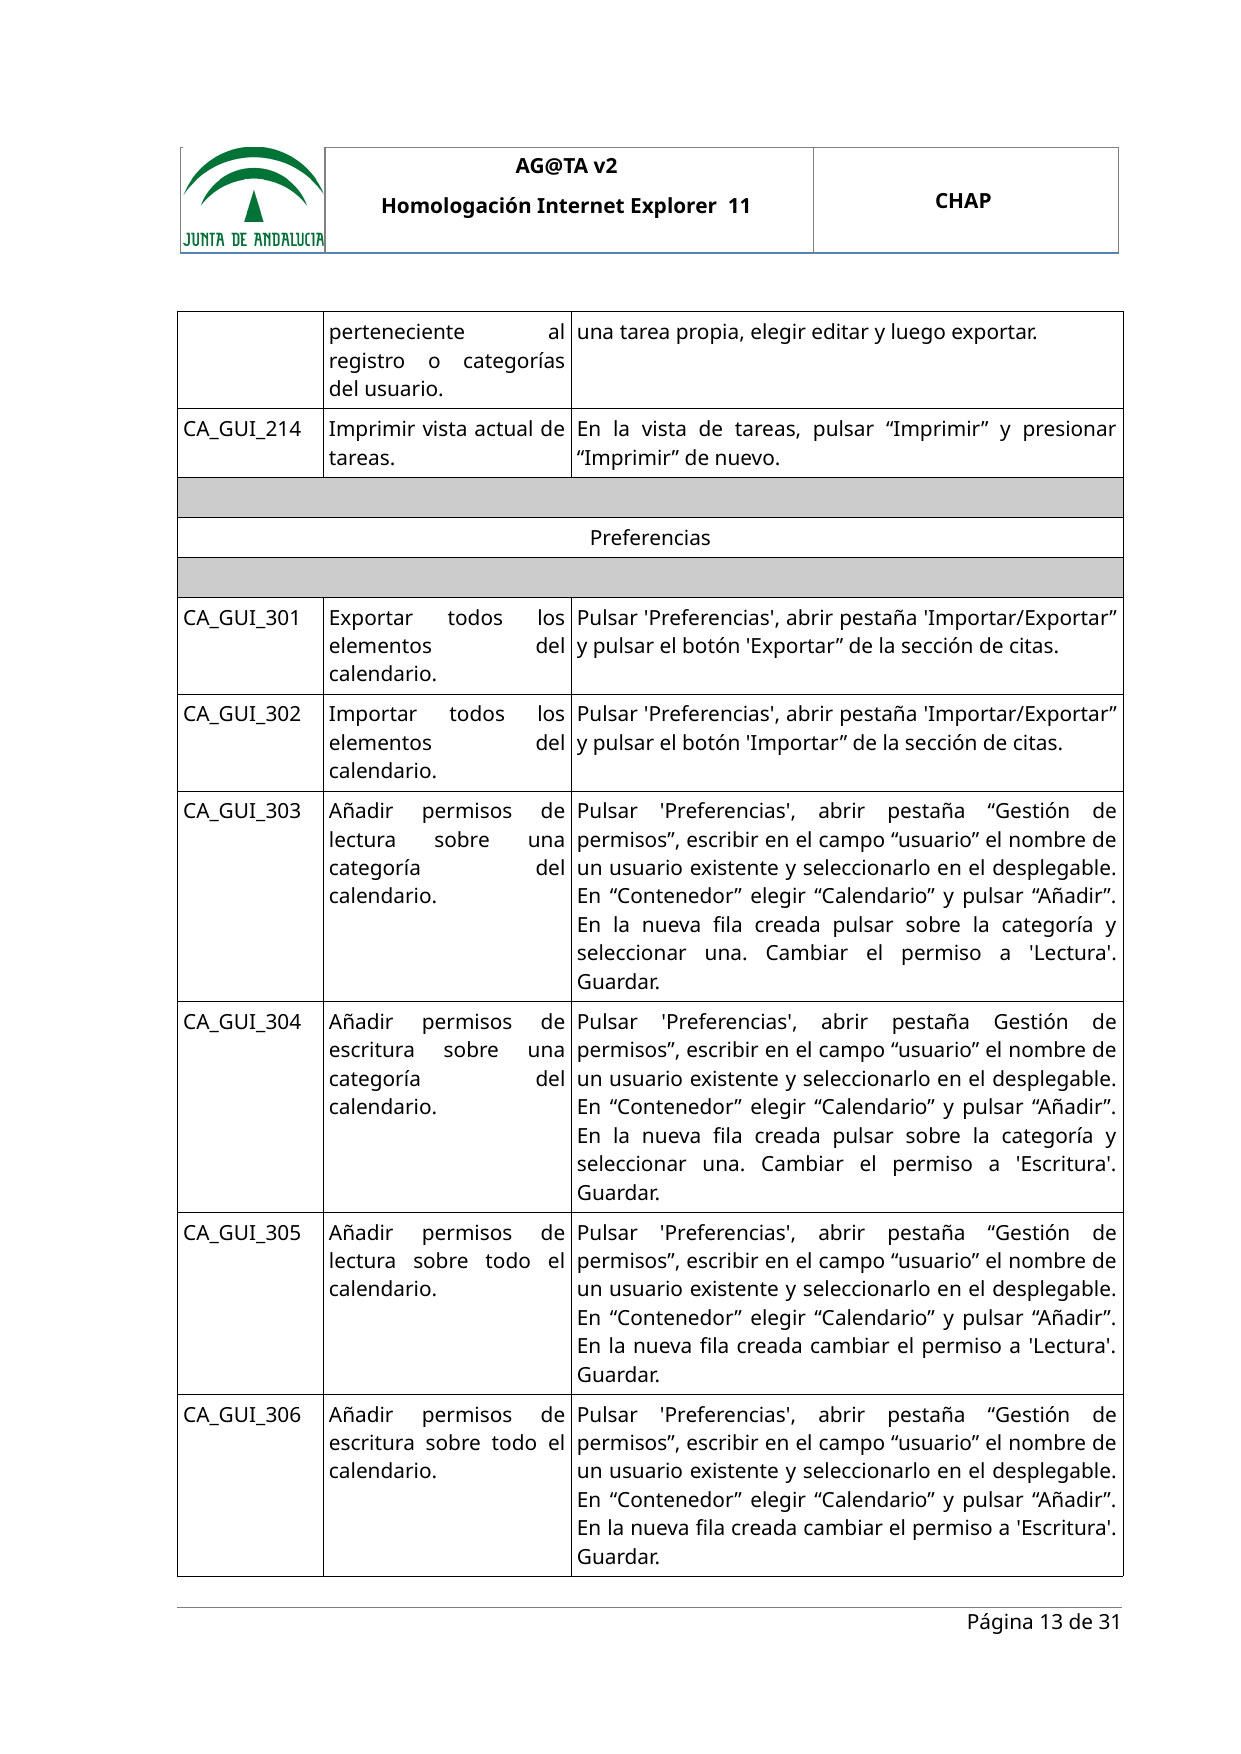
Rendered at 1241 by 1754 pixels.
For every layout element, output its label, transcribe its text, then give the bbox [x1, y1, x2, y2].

table_cell CA_GUI_304 [178, 1002, 323, 1212]
table_cell CA_GUI_305 [178, 1213, 323, 1394]
table_cell Pulsar 'Preferencias', abrir pestaña “Gestión de permisos”, escribir en el campo “usuario” el nombre de un usuario existente y seleccionarlo en el desplegable. En “Contenedor” elegir “Calendario” y pulsar “Añadir”. En la nueva fila creada pulsar sobre la categoría y seleccionar una. Cambiar el permiso a 'Lectura'. Guardar. [572, 792, 1123, 1001]
table_cell Pulsar 'Preferencias', abrir pestaña “Gestión de permisos”, escribir en el campo “usuario” el nombre de un usuario existente y seleccionarlo en el desplegable. En “Contenedor” elegir “Calendario” y pulsar “Añadir”. En la nueva fila creada cambiar el permiso a 'Escritura'. Guardar. [572, 1395, 1123, 1576]
table_cell una tarea propia, elegir editar y luego exportar. [572, 312, 1123, 408]
picture [183, 147, 324, 246]
table_cell Añadir permisos de lectura sobre todo el calendario. [324, 1213, 571, 1394]
table_cell CA_GUI_301 [178, 598, 323, 694]
table_cell Añadir permisos de escritura sobre una categoría del calendario. [324, 1002, 571, 1212]
table_cell Importar todos los elementos del calendario. [324, 695, 571, 791]
table_cell Añadir permisos de escritura sobre todo el calendario. [324, 1395, 571, 1576]
table_cell En la vista de tareas, pulsar “Imprimir” y presionar “Imprimir” de nuevo. [572, 409, 1123, 477]
table_cell Añadir permisos de lectura sobre una categoría del calendario. [324, 792, 571, 1001]
table_cell Pulsar 'Preferencias', abrir pestaña “Gestión de permisos”, escribir en el campo “usuario” el nombre de un usuario existente y seleccionarlo en el desplegable. En “Contenedor” elegir “Calendario” y pulsar “Añadir”. En la nueva fila creada cambiar el permiso a 'Lectura'. Guardar. [572, 1213, 1123, 1394]
table_cell perteneciente al registro o categorías del usuario. [324, 312, 571, 408]
table_cell [178, 558, 1123, 597]
table_cell Pulsar 'Preferencias', abrir pestaña Gestión de permisos”, escribir en el campo “usuario” el nombre de un usuario existente y seleccionarlo en el desplegable. En “Contenedor” elegir “Calendario” y pulsar “Añadir”. En la nueva fila creada pulsar sobre la categoría y seleccionar una. Cambiar el permiso a 'Escritura'. Guardar. [572, 1002, 1123, 1212]
table_cell Pulsar 'Preferencias', abrir pestaña 'Importar/Exportar” y pulsar el botón 'Importar” de la sección de citas. [572, 695, 1123, 791]
table_cell CA_GUI_303 [178, 792, 323, 1001]
table_cell Pulsar 'Preferencias', abrir pestaña 'Importar/Exportar” y pulsar el botón 'Exportar” de la sección de citas. [572, 598, 1123, 694]
table_cell CA_GUI_306 [178, 1395, 323, 1576]
table_cell Imprimir vista actual de tareas. [324, 409, 571, 477]
table_cell Preferencias [178, 518, 1123, 557]
table_cell CA_GUI_302 [178, 695, 323, 791]
table_cell [178, 478, 1123, 517]
table_cell [178, 312, 323, 408]
table_cell Exportar todos los elementos del calendario. [324, 598, 571, 694]
table_cell CA_GUI_214 [178, 409, 323, 477]
